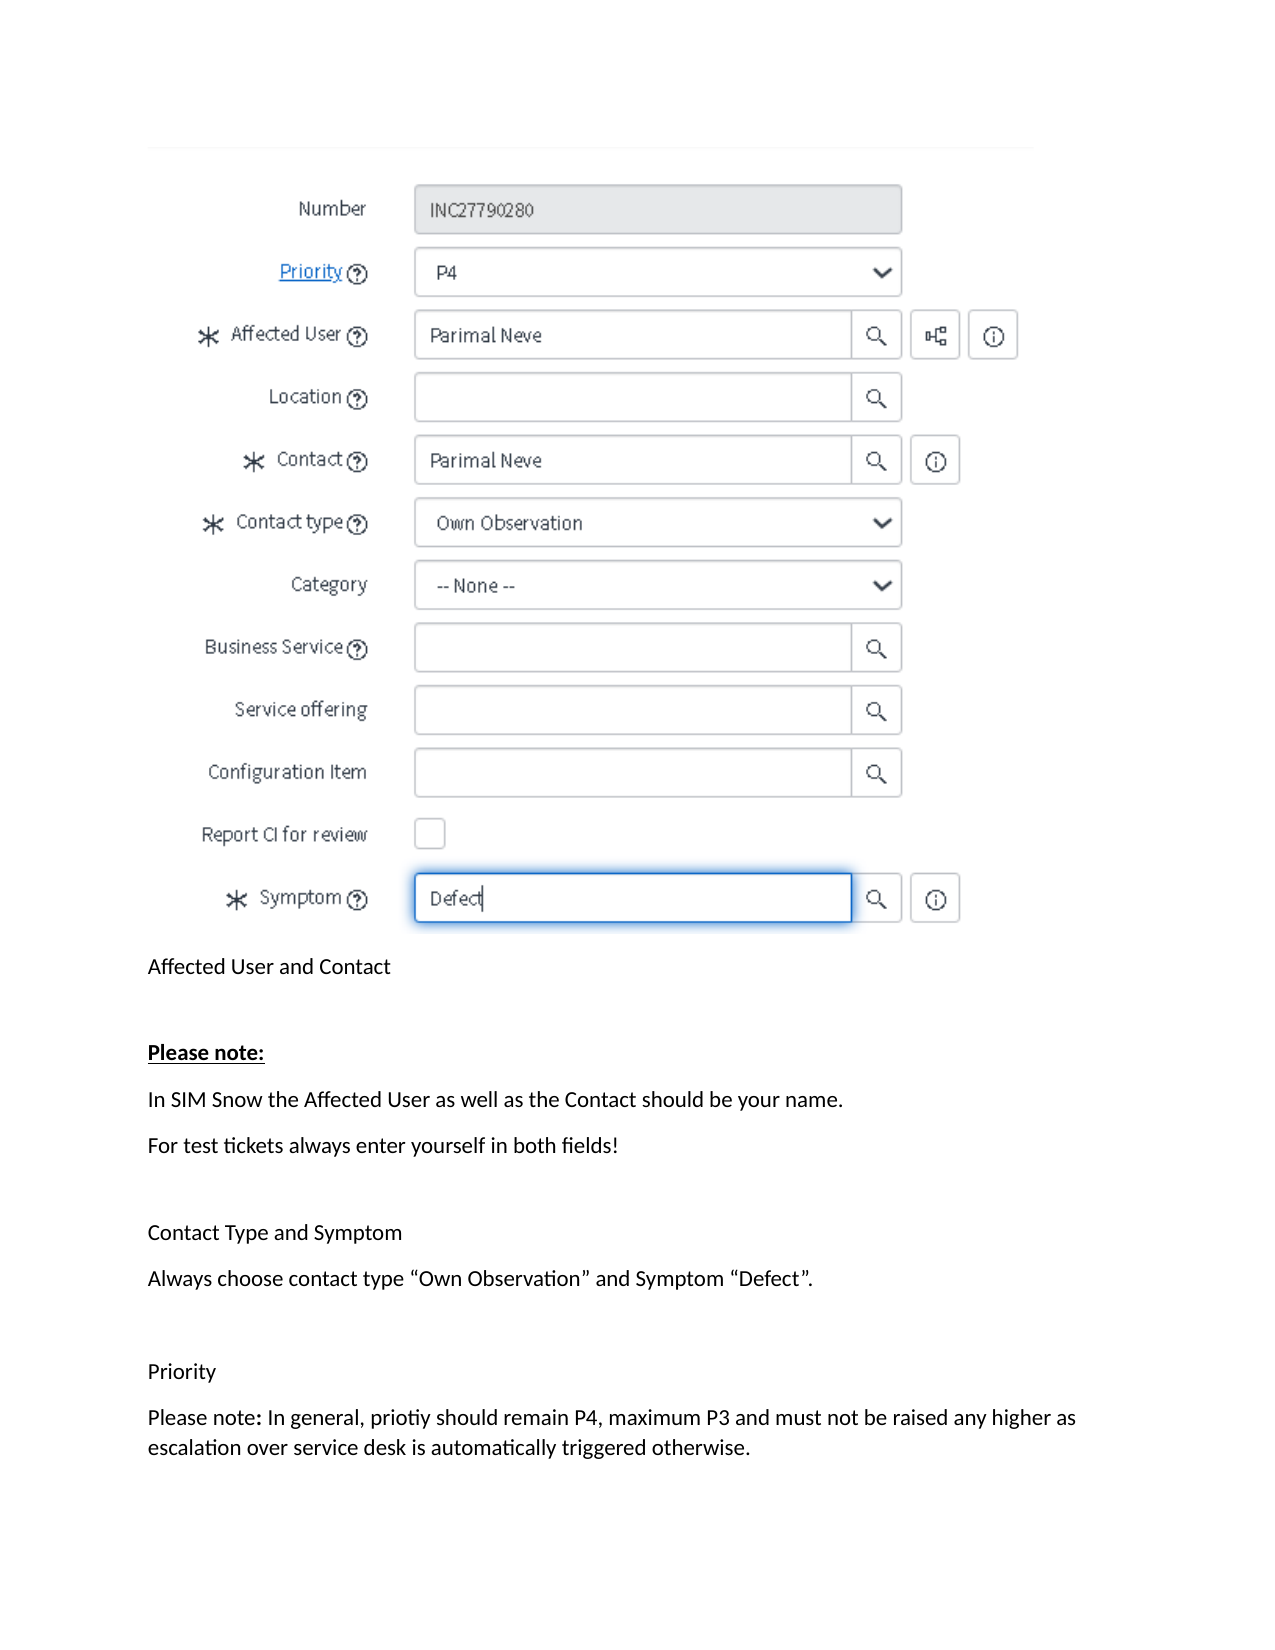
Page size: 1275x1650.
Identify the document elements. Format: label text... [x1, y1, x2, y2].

text Priority [148, 1357, 1127, 1385]
text Contact Type and Symptom [148, 1218, 1127, 1246]
text Affected User and Contact [148, 952, 1127, 980]
text Always choose contact type “Own Observation” and Symptom “Defect”. [148, 1264, 1127, 1292]
text Please note: In general, priotiy should remain P4, maximum P3 and must not be raised any higher as escalation over service desk is automatically triggered otherwise. [148, 1403, 1127, 1461]
text For test tickets always enter yourself in both fields! [148, 1131, 1127, 1159]
text Please note: [148, 1038, 1127, 1066]
text In SIM Snow the Affected User as well as the Contact should be your name. [148, 1085, 1127, 1113]
